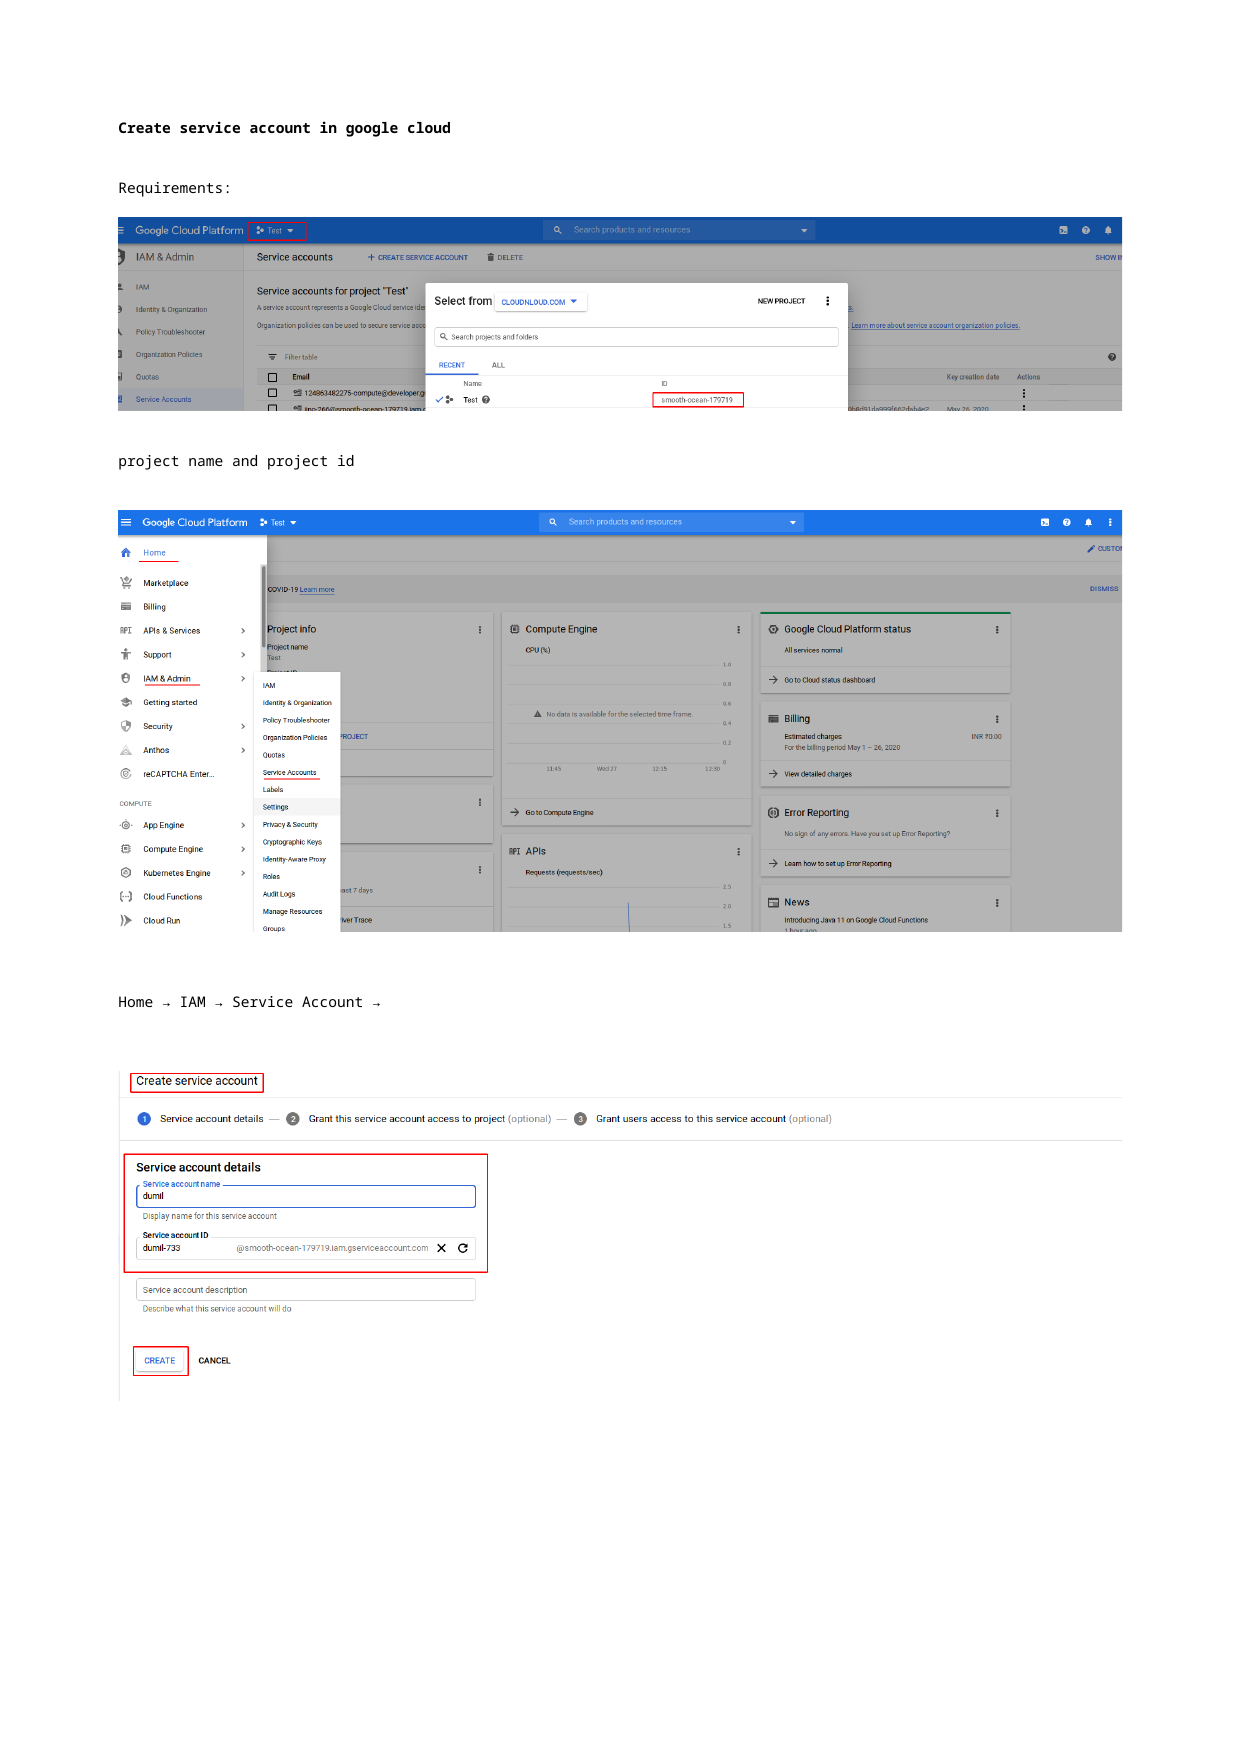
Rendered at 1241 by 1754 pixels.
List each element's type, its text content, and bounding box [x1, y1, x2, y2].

text Create service account in google cloud [118, 118, 1122, 138]
picture [118, 510, 1123, 932]
text Home → IAM → Service Account → [118, 991, 1122, 1011]
picture [118, 217, 1123, 411]
text Requirements: [118, 178, 1122, 198]
text project name and project id [118, 450, 1122, 470]
picture [118, 1071, 1123, 1401]
